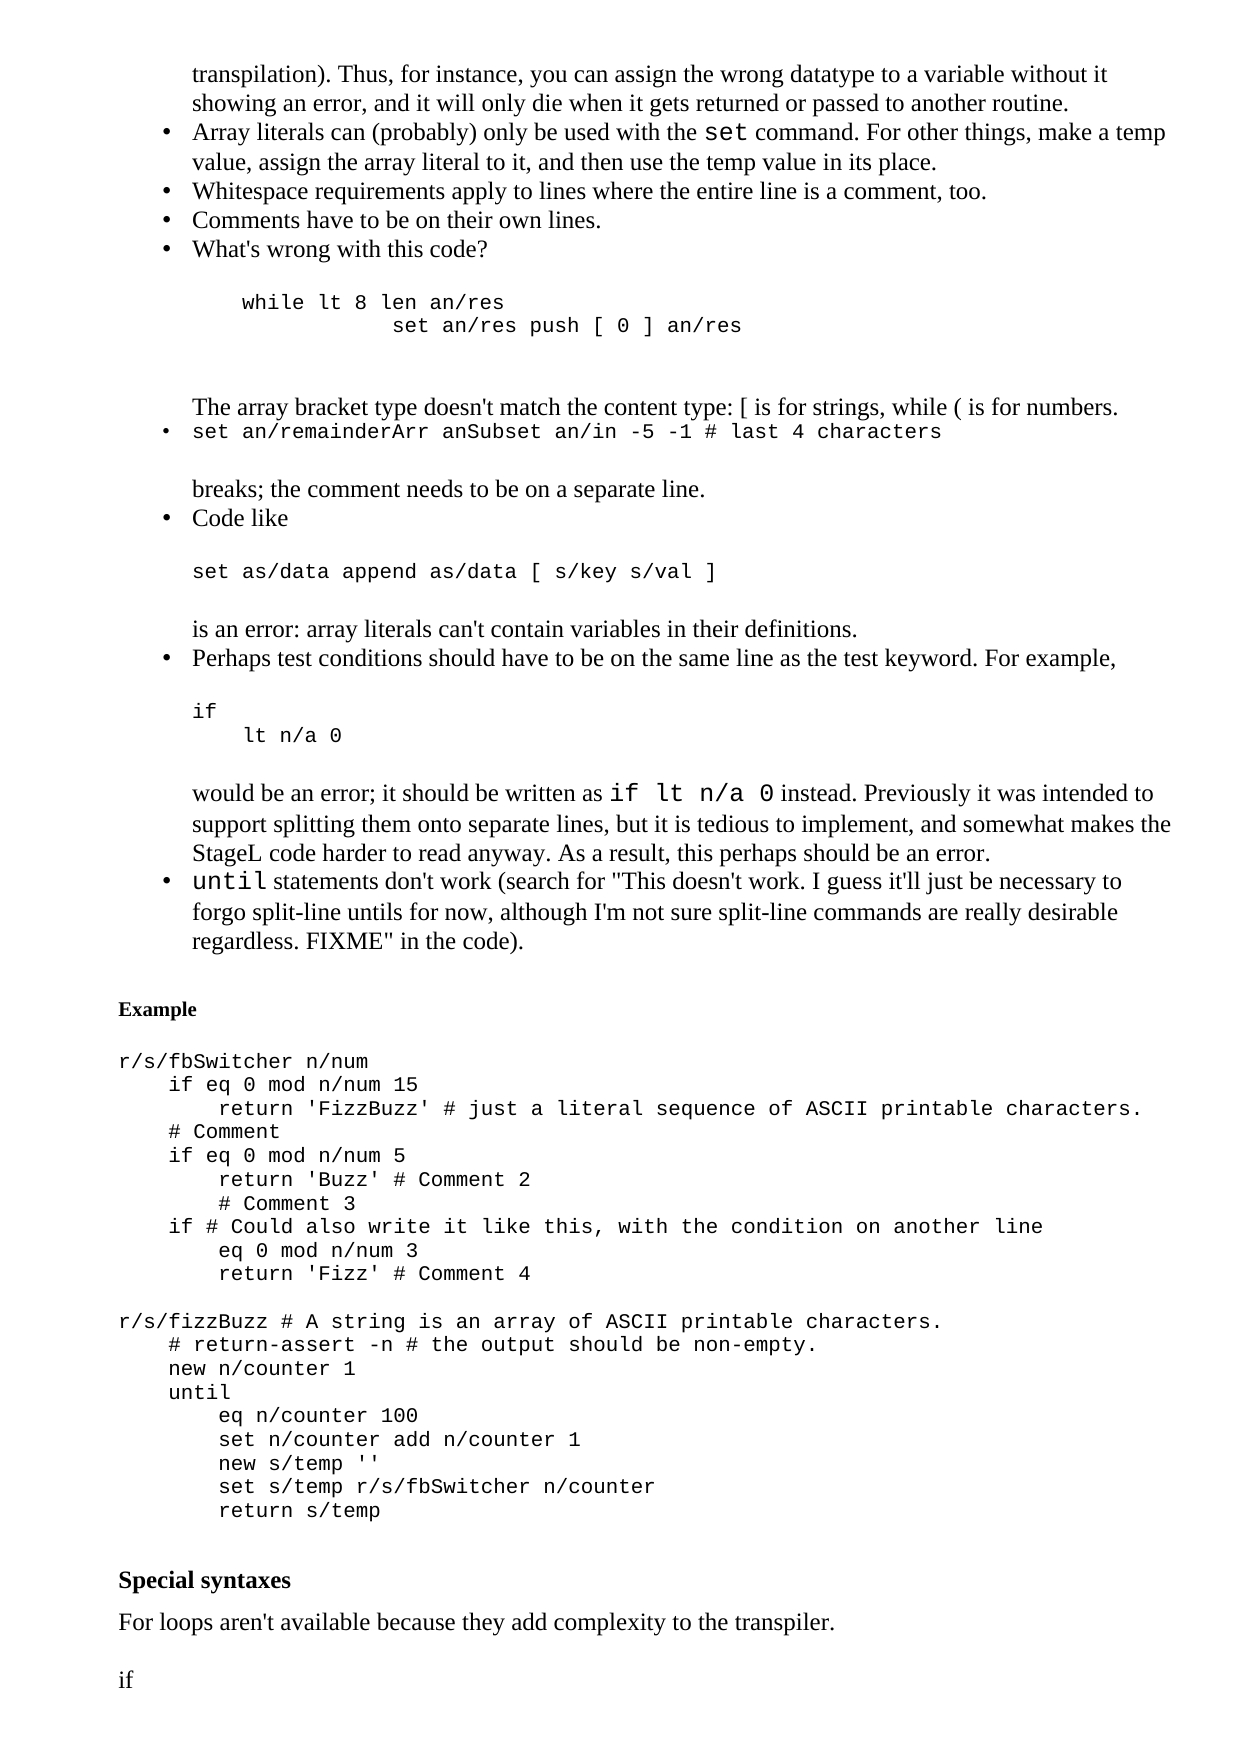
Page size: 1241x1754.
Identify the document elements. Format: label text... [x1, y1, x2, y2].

text r/s/fbSwitcher n/num [118, 1051, 1181, 1074]
subtitle Example [118, 997, 1181, 1021]
text # Comment [118, 1122, 1181, 1145]
subtitle if [118, 1665, 1181, 1694]
text return 'Fizz' # Comment 4 [118, 1263, 1181, 1287]
list transpilation). Thus, for instance, you can assign the wrong datatype to a variable without it showing an error, and it will only die when it gets returned or passed to another routine. [162, 59, 1181, 117]
list set an/res push [ 0 ] an/res [162, 316, 1181, 339]
text eq n/counter 100 [118, 1405, 1181, 1429]
text until [118, 1382, 1181, 1405]
text set n/counter add n/counter 1 [118, 1429, 1181, 1453]
list set as/data append as/data [ s/key s/val ] [162, 561, 1181, 585]
text eq 0 mod n/num 3 [118, 1240, 1181, 1263]
text For loops aren't available because they add complexity to the transpiler. [118, 1607, 1181, 1636]
text if eq 0 mod n/num 5 [118, 1145, 1181, 1169]
list if [162, 701, 1181, 725]
text if # Could also write it like this, with the condition on another line [118, 1216, 1181, 1240]
list would be an error; it should be written as if lt n/a 0 instead. Previously it was intended to support splitting them onto separate lines, but it is tedious to implement, and somewhat makes the StageL code harder to read anyway. As a result, this perhaps should be an error. [162, 778, 1181, 866]
list lt n/a 0 [162, 725, 1181, 748]
list is an error: array literals can't contain variables in their definitions. [162, 614, 1181, 643]
list until statements don't work (search for "This doesn't work. I guess it'll just be necessary to forgo split-line untils for now, although I'm not sure split-line commands are really desirable regardless. FIXME" in the code). [162, 866, 1181, 955]
text return 'FizzBuzz' # just a literal sequence of ASCII printable characters. [118, 1098, 1181, 1122]
text # return-assert -n # the output should be non-empty. [118, 1334, 1181, 1358]
text # Comment 3 [118, 1192, 1181, 1216]
list while lt 8 len an/res [162, 292, 1181, 316]
text r/s/fizzBuzz # A string is an array of ASCII printable characters. [118, 1311, 1181, 1334]
text return s/temp [118, 1500, 1181, 1523]
list Perhaps test conditions should have to be on the same line as the test keyword. For example, [162, 643, 1181, 672]
list breaks; the comment needs to be on a separate line. [162, 474, 1181, 503]
list Code like [162, 503, 1181, 532]
subtitle Special syntaxes [118, 1566, 1181, 1594]
list Comments have to be on their own lines. [162, 205, 1181, 234]
text new n/counter 1 [118, 1358, 1181, 1382]
text set s/temp r/s/fbSwitcher n/counter [118, 1476, 1181, 1500]
text new s/temp '' [118, 1453, 1181, 1476]
list Whitespace requirements apply to lines where the entire line is a comment, too. [162, 176, 1181, 205]
text return 'Buzz' # Comment 2 [118, 1169, 1181, 1192]
list The array bracket type doesn't match the content type: [ is for strings, while ( is for numbers. [162, 392, 1181, 421]
list Array literals can (probably) only be used with the set command. For other things, make a temp value, assign the array literal to it, and then use the temp value in its place. [162, 117, 1181, 176]
list What's wrong with this code? [162, 234, 1181, 262]
list set an/remainderArr anSubset an/in -5 -1 # last 4 characters [162, 421, 1181, 445]
text if eq 0 mod n/num 15 [118, 1074, 1181, 1098]
